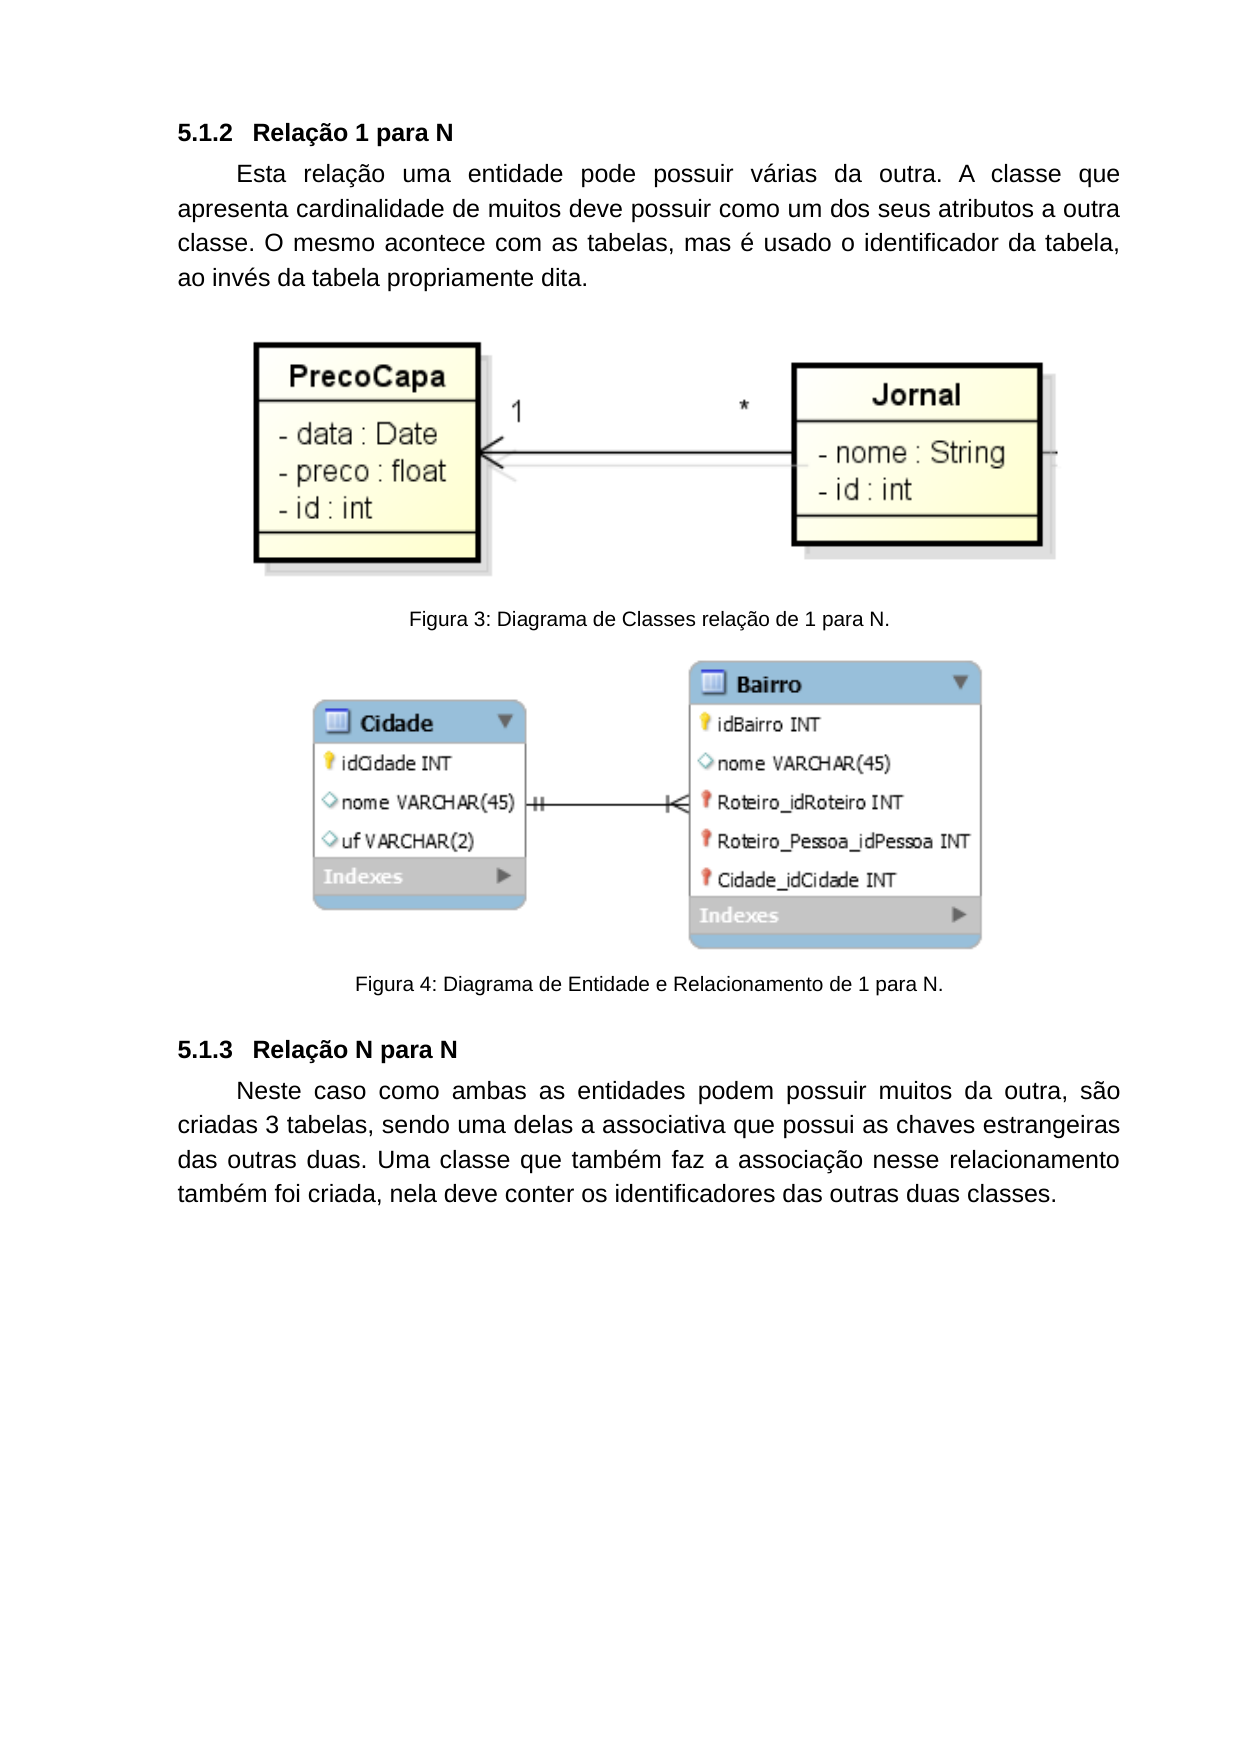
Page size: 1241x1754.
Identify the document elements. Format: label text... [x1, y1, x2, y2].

text Figura 3: Diagrama de Classes relação de 1 para N. [177, 356, 1122, 631]
picture [308, 655, 991, 960]
text Figura 4: Diagrama de Entidade e Relacionamento de 1 para N. [177, 684, 1122, 996]
subtitle Relação 1 para N [177, 118, 1122, 147]
subtitle Relação N para N [177, 1035, 1122, 1063]
picture [230, 326, 1069, 595]
text Neste caso como ambas as entidades podem possuir muitos da outra, são criadas 3 tabelas, sendo uma delas a associativa que possui as chaves estrangeiras das outras duas. Uma classe que também faz a associação nesse relacionamento também foi criada, nela deve conter os identificadores das outras duas classes. [177, 1076, 1122, 1208]
text Esta relação uma entidade pode possuir várias da outra. A classe que apresenta cardinalidade de muitos deve possuir como um dos seus atributos a outra classe. O mesmo acontece com as tabelas, mas é usado o identificador da tabela, ao invés da tabela propriamente dita. [177, 159, 1122, 292]
